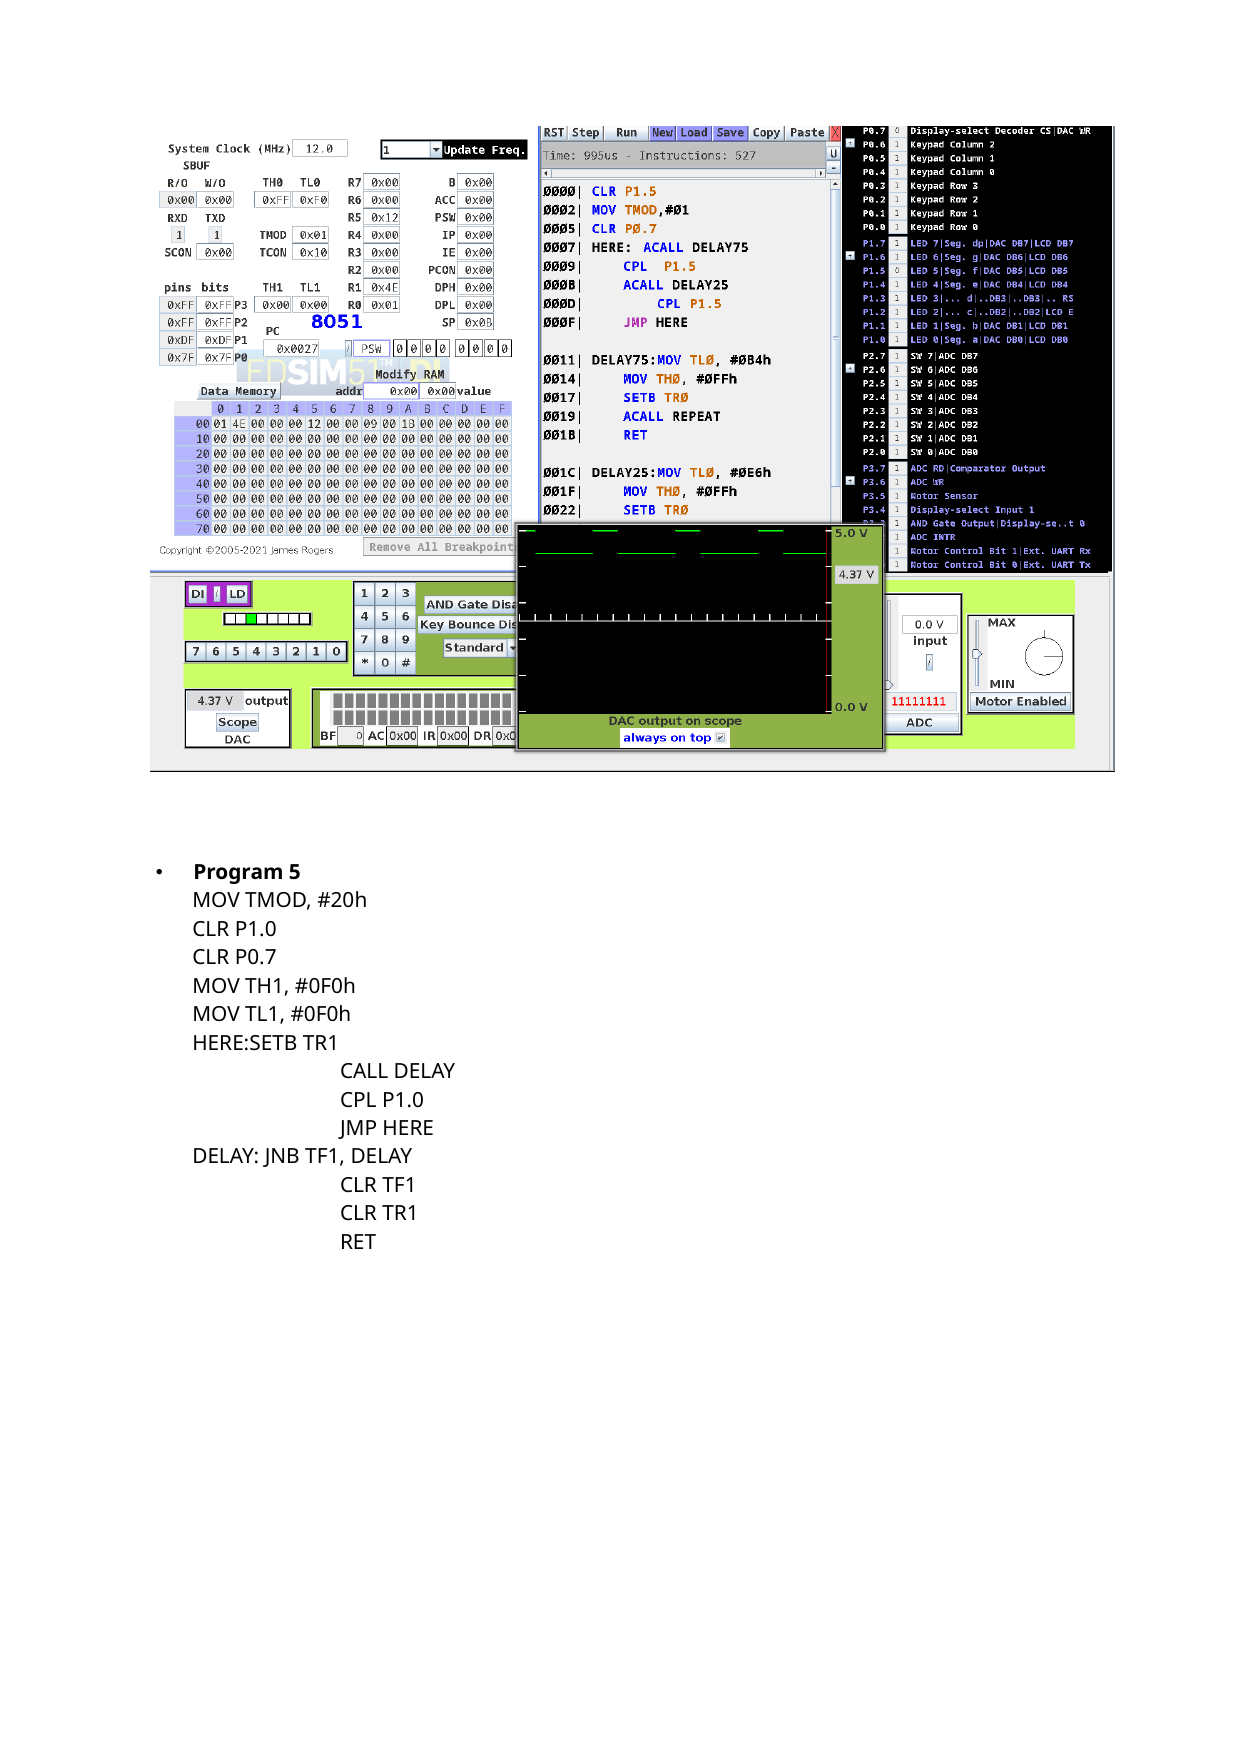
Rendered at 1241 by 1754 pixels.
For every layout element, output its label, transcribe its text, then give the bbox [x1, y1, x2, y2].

text MOV TMOD, #20h [118, 886, 1122, 914]
text CLR TR1 [118, 1198, 1122, 1227]
text CPL P1.0 [118, 1085, 1122, 1113]
text MOV TL1, #0F0h [118, 999, 1122, 1028]
text CLR P1.0 [118, 914, 1122, 942]
text CLR TF1 [118, 1170, 1122, 1198]
text CLR P0.7 [118, 942, 1122, 971]
text CALL DELAY [118, 1056, 1122, 1085]
text HERE:SETB TR1 [118, 1028, 1122, 1056]
text RET [118, 1227, 1122, 1255]
text MOV TH1, #0F0h [118, 971, 1122, 999]
text DELAY: JNB TF1, DELAY [118, 1142, 1122, 1170]
list Program 5 [156, 857, 1122, 886]
text JMP HERE [118, 1113, 1122, 1142]
picture [150, 126, 1115, 772]
